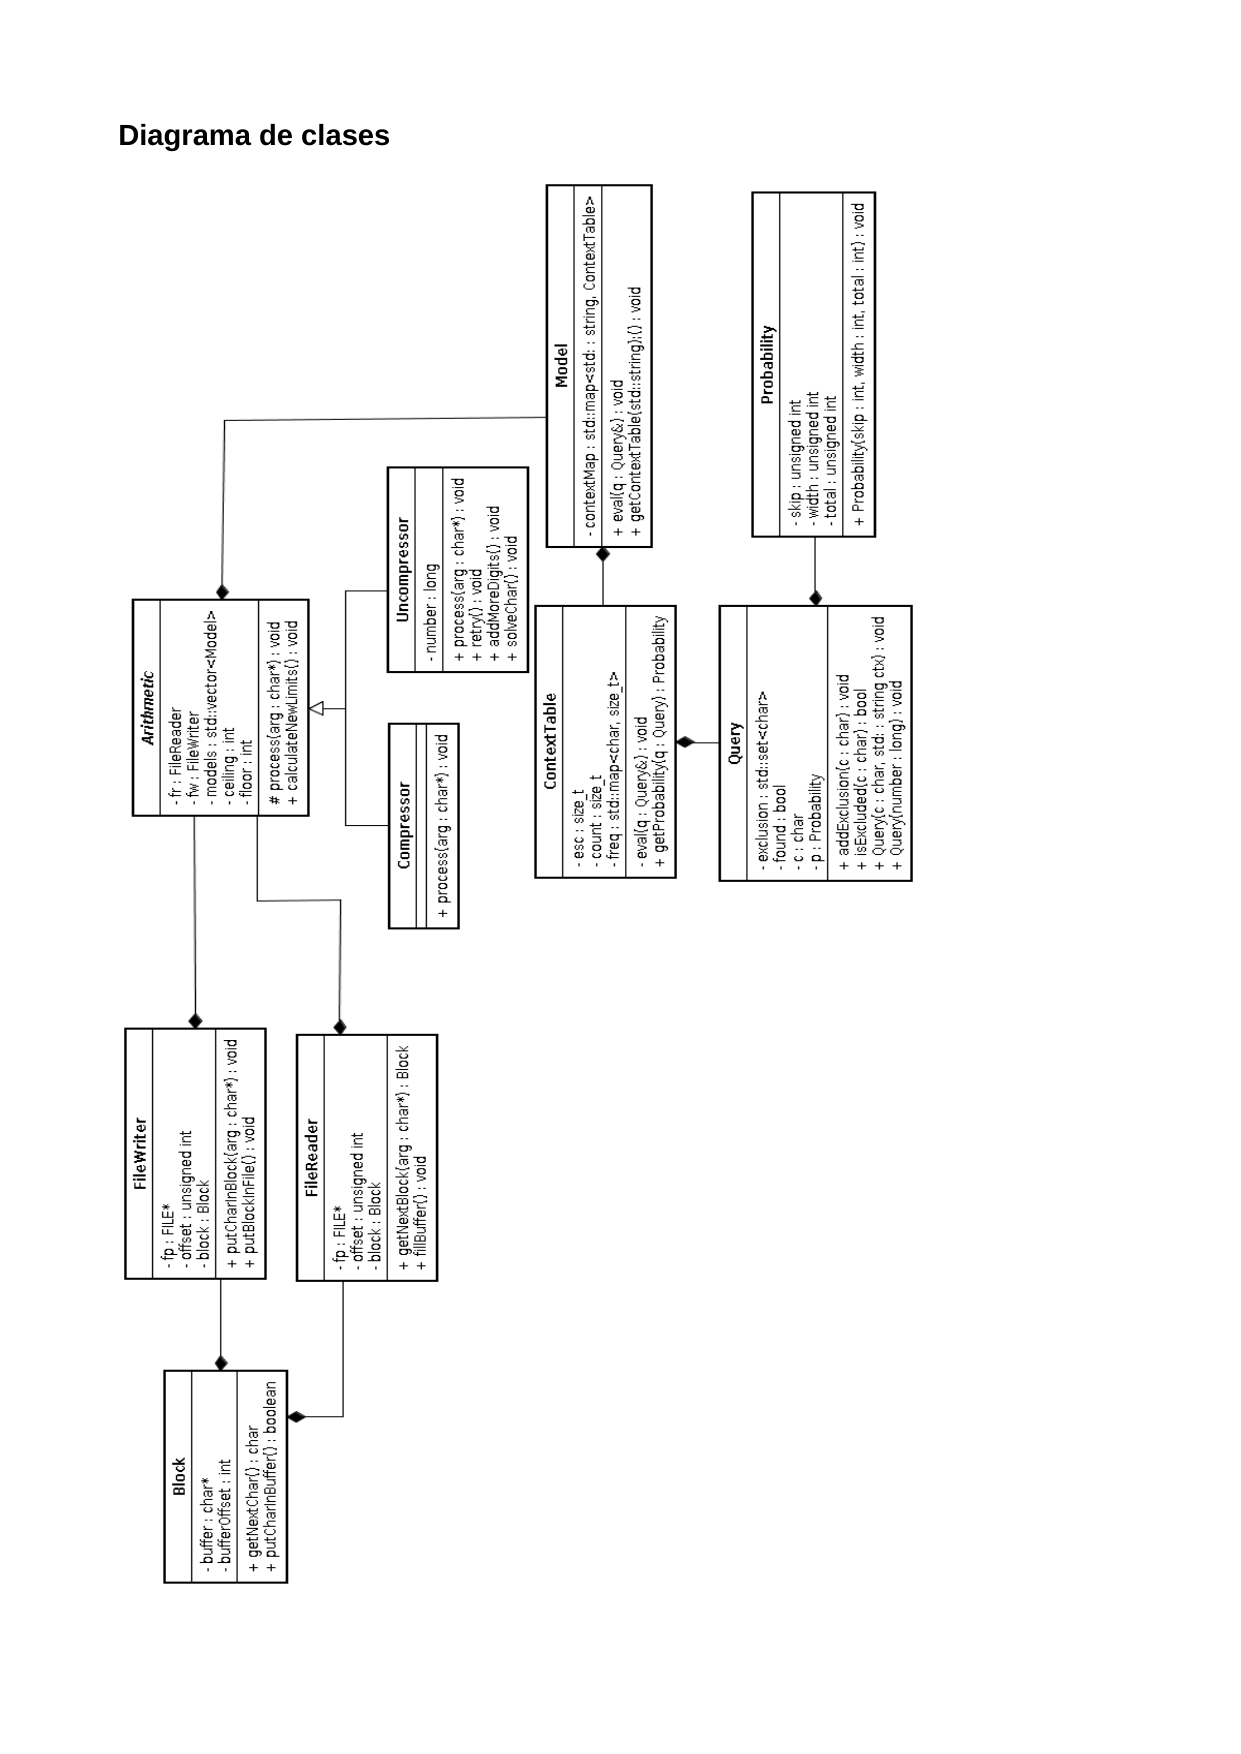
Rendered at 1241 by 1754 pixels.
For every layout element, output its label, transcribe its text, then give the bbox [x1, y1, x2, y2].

picture [118, 178, 918, 1593]
text Diagrama de clases [118, 118, 1122, 152]
